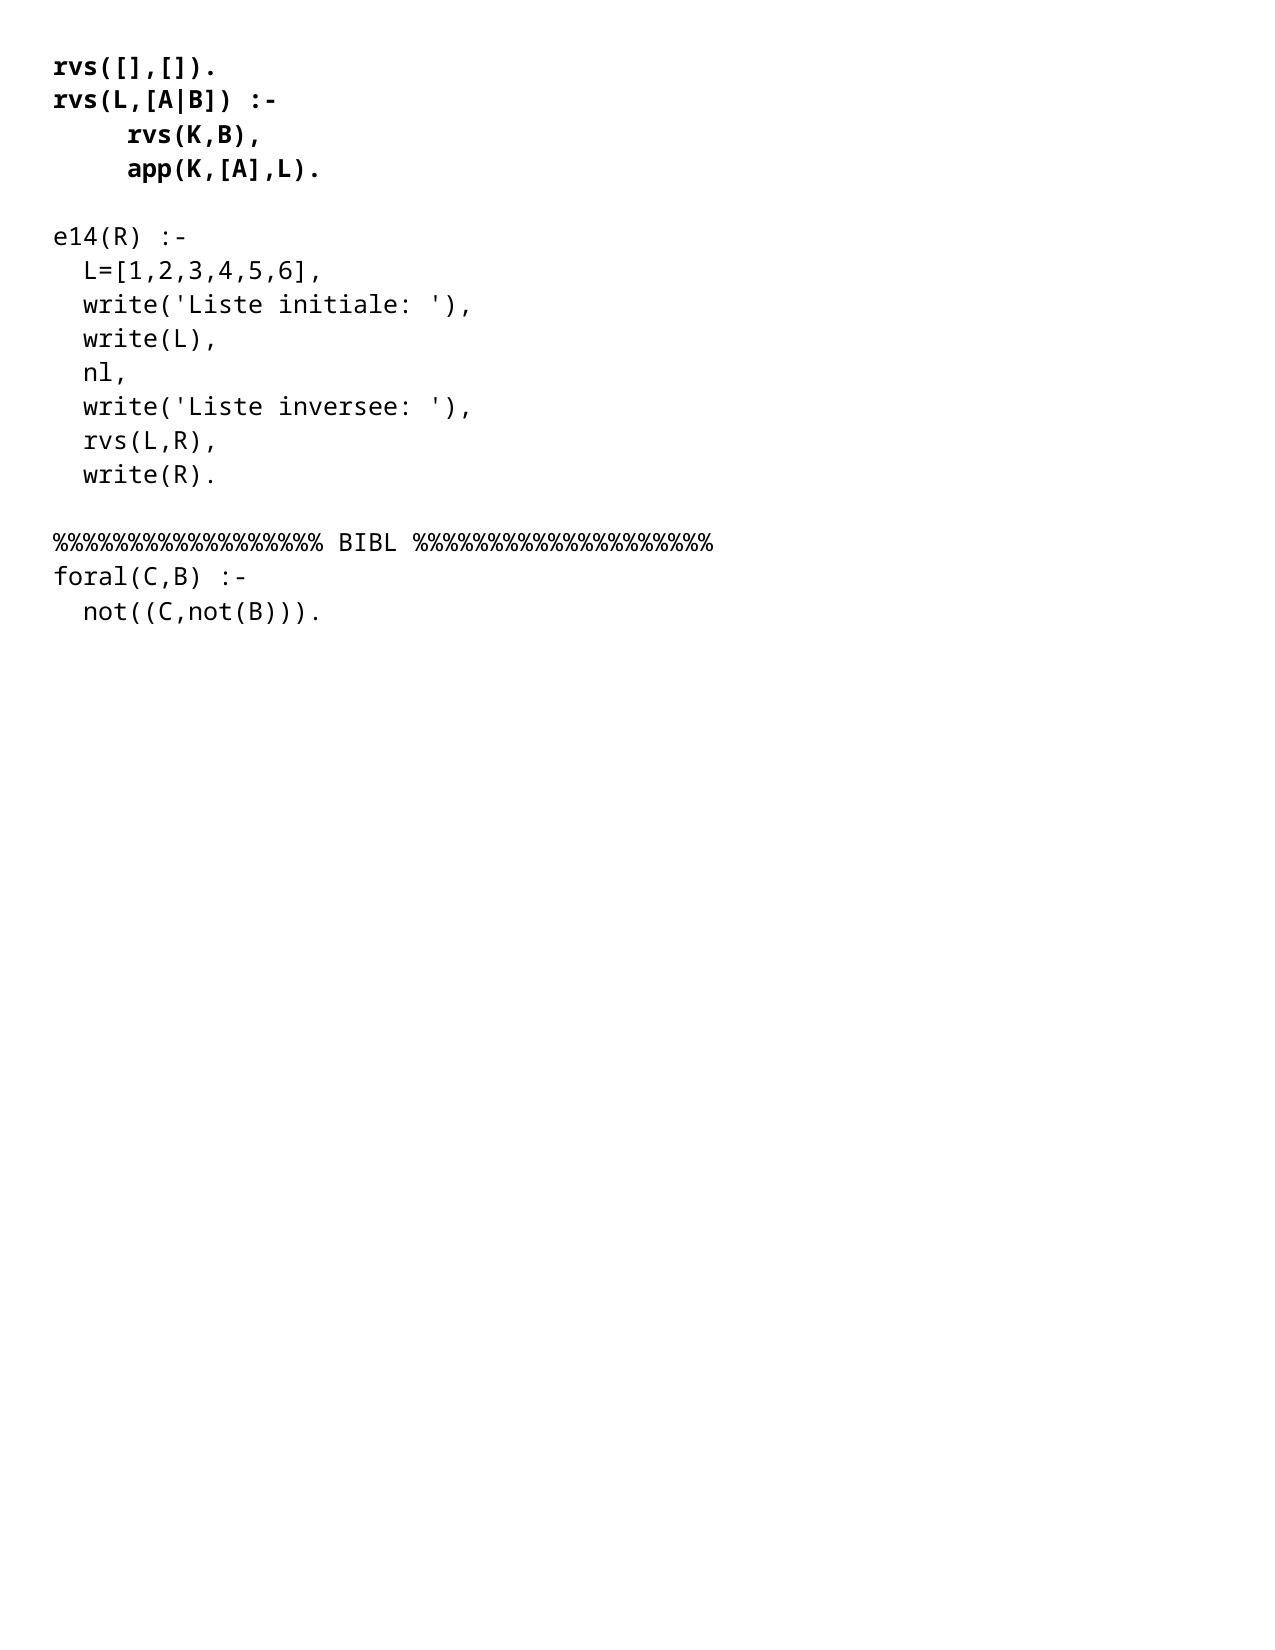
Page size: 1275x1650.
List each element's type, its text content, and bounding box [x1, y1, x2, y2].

text rvs(K,B), [53, 116, 1234, 150]
text foral(C,B) :- [53, 559, 1234, 593]
text rvs(L,R), [53, 423, 1234, 457]
text write(R). [53, 457, 1234, 491]
text write('Liste inversee: '), [53, 389, 1234, 423]
text rvs([],[]). [53, 48, 1234, 82]
text app(K,[A],L). [53, 150, 1234, 184]
text write(L), [53, 321, 1234, 355]
text rvs(L,[A|B]) :- [53, 82, 1234, 116]
text write('Liste initiale: '), [53, 287, 1234, 321]
text L=[1,2,3,4,5,6], [53, 252, 1234, 287]
text nl, [53, 355, 1234, 389]
text not((C,not(B))). [53, 593, 1234, 627]
text e14(R) :- [53, 218, 1234, 252]
text %%%%%%%%%%%%%%%%%% BIBL %%%%%%%%%%%%%%%%%%%% [53, 525, 1234, 559]
